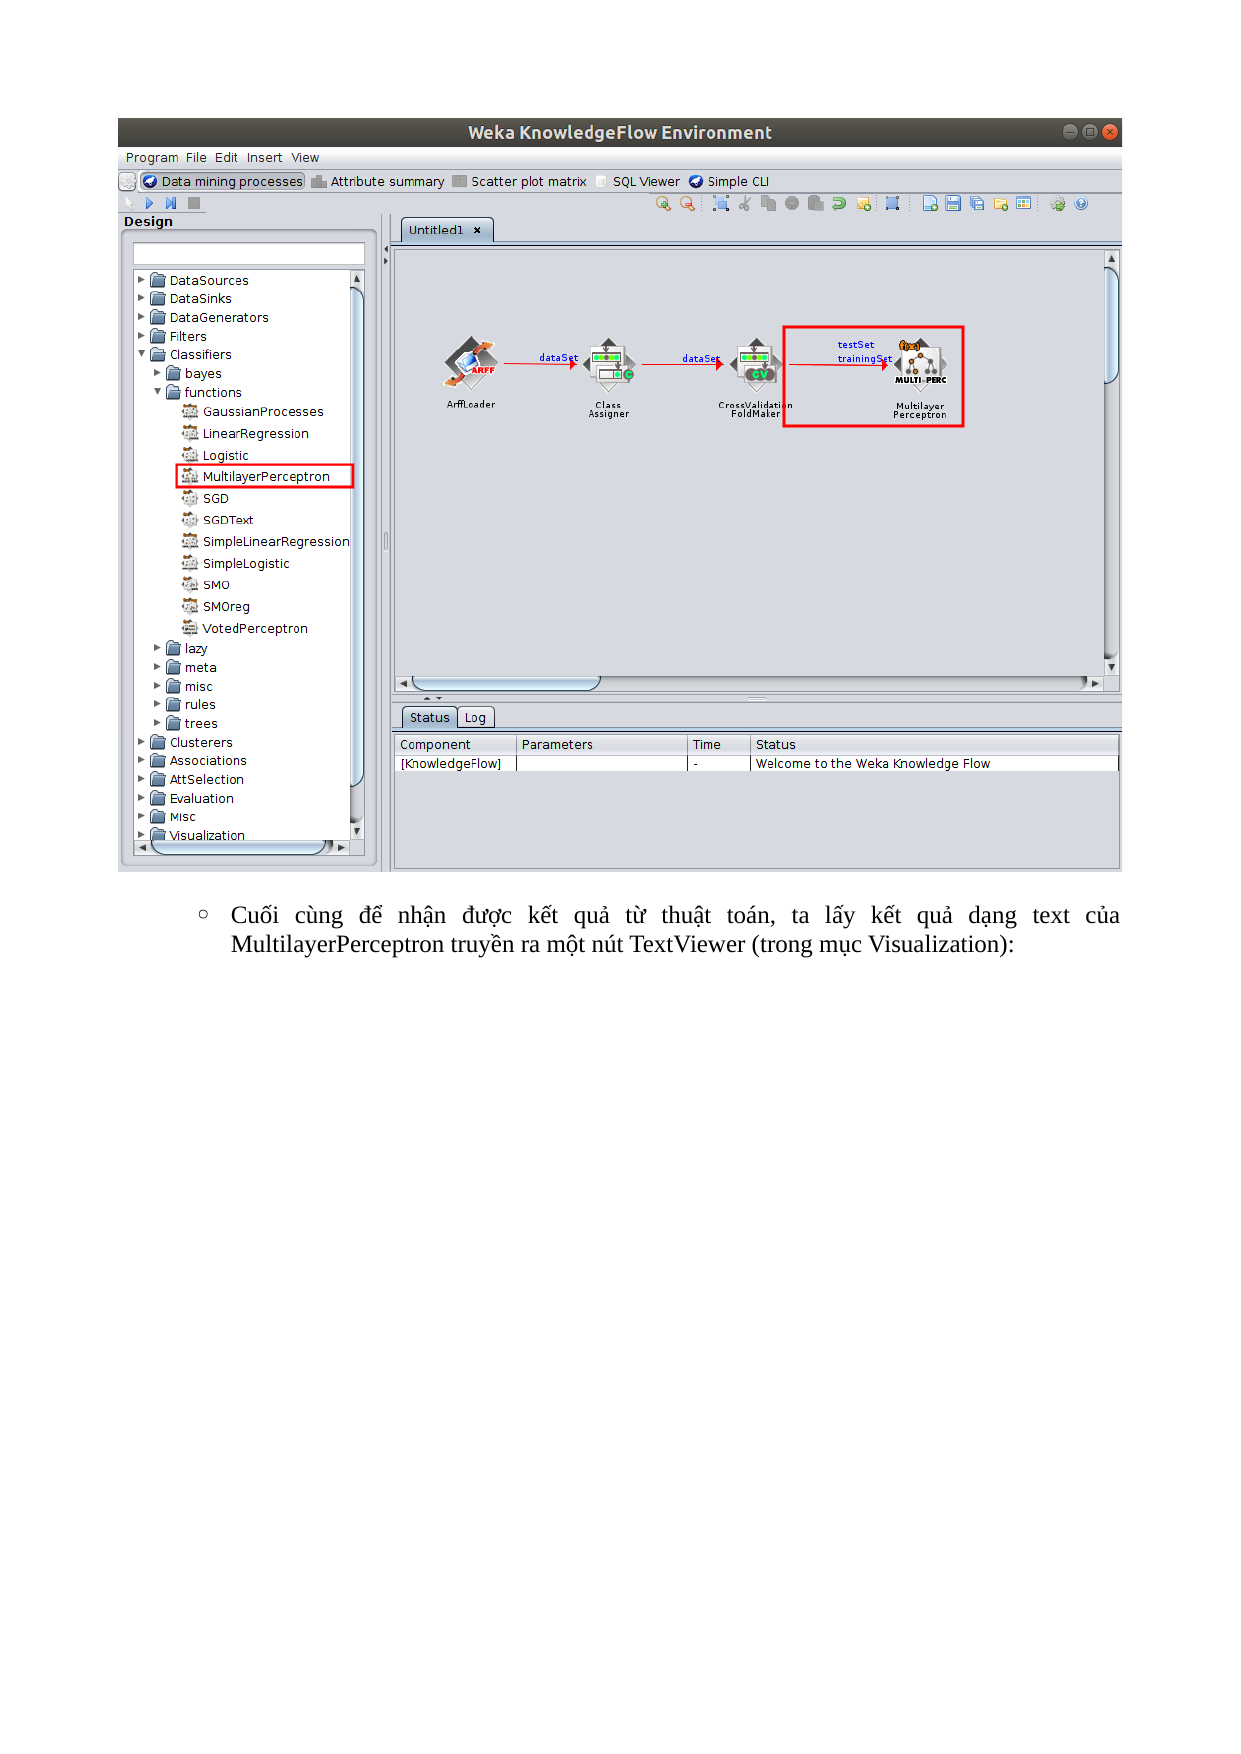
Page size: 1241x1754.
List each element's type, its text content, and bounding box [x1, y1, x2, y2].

picture [118, 118, 1123, 872]
list Cuối cùng để nhận được kết quả từ thuật toán, ta lấy kết quả dạng text của MultilayerPerceptron truyền ra một nút TextViewer (trong mục Visualization): [193, 900, 1122, 958]
